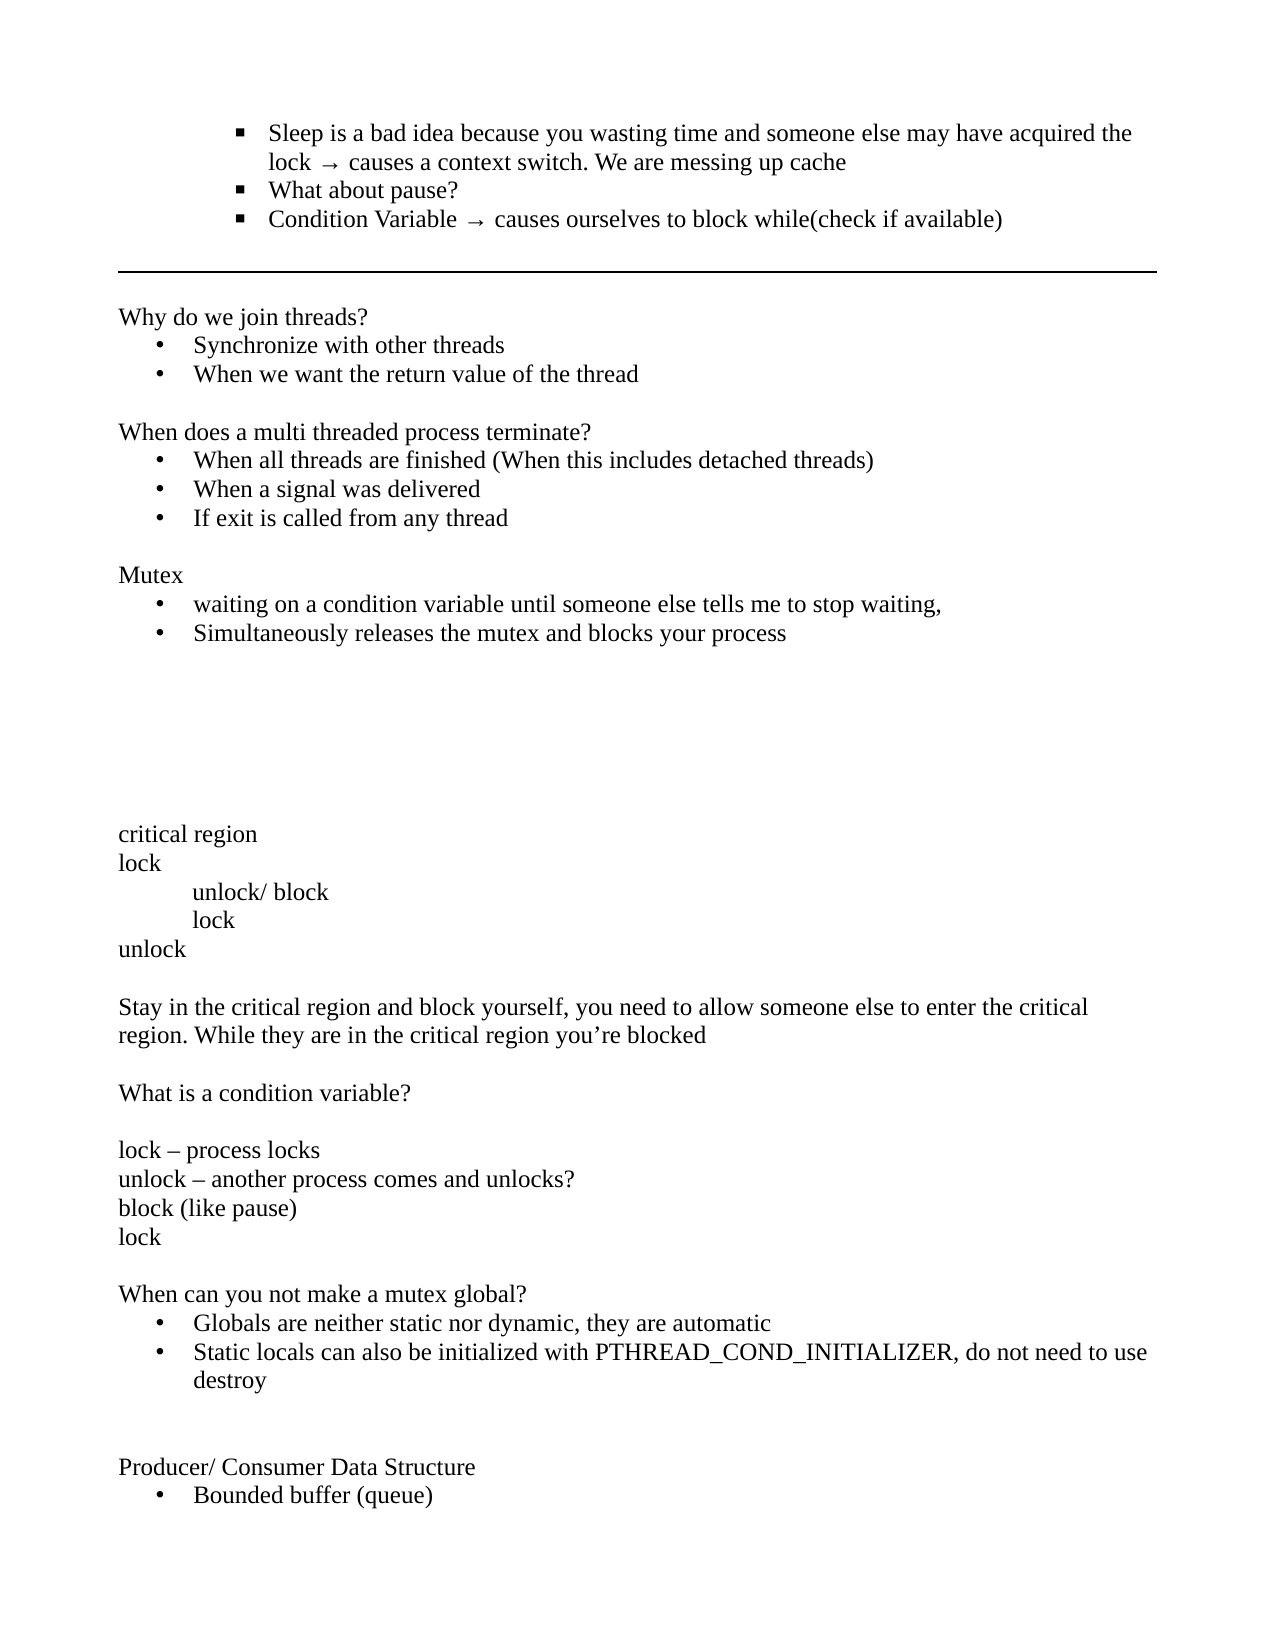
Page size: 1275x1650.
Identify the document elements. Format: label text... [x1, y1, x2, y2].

list Static locals can also be initialized with PTHREAD_COND_INITIALIZER, do not need to use destroy [156, 1337, 1157, 1394]
list Bounded buffer (queue) [156, 1480, 1157, 1509]
text What is a condition variable? [118, 1078, 1157, 1107]
text lock [118, 848, 1157, 877]
text unlock – another process comes and unlocks? [118, 1164, 1157, 1193]
list When we want the return value of the thread [156, 359, 1157, 388]
text lock [118, 1222, 1157, 1250]
list Sleep is a bad idea because you wasting time and someone else may have acquired the lock → causes a context switch. We are messing up cache [231, 118, 1157, 176]
list Globals are neither static nor dynamic, they are automatic [156, 1308, 1157, 1337]
text When can you not make a mutex global? [118, 1279, 1157, 1308]
list Synchronize with other threads [156, 330, 1157, 359]
text When does a multi threaded process terminate? [118, 417, 1157, 445]
list Simultaneously releases the mutex and blocks your process [156, 618, 1157, 647]
list When a signal was delivered [156, 474, 1157, 503]
text Stay in the critical region and block yourself, you need to allow someone else to enter the critical region. While they are in the critical region you’re blocked [118, 992, 1157, 1049]
text block (like pause) [118, 1193, 1157, 1222]
text critical region [118, 819, 1157, 848]
list What about pause? [231, 176, 1157, 204]
text lock – process locks [118, 1135, 1157, 1164]
list When all threads are finished (When this includes detached threads) [156, 445, 1157, 474]
list Condition Variable → causes ourselves to block while(check if available) [231, 204, 1157, 233]
list waiting on a condition variable until someone else tells me to stop waiting, [156, 589, 1157, 618]
text unlock [118, 934, 1157, 963]
text Producer/ Consumer Data Structure [118, 1452, 1157, 1480]
text unlock/ block [192, 877, 1157, 905]
text Why do we join threads? [118, 302, 1157, 330]
text lock [192, 905, 1157, 934]
text Mutex [118, 560, 1157, 589]
list If exit is called from any thread [156, 503, 1157, 532]
